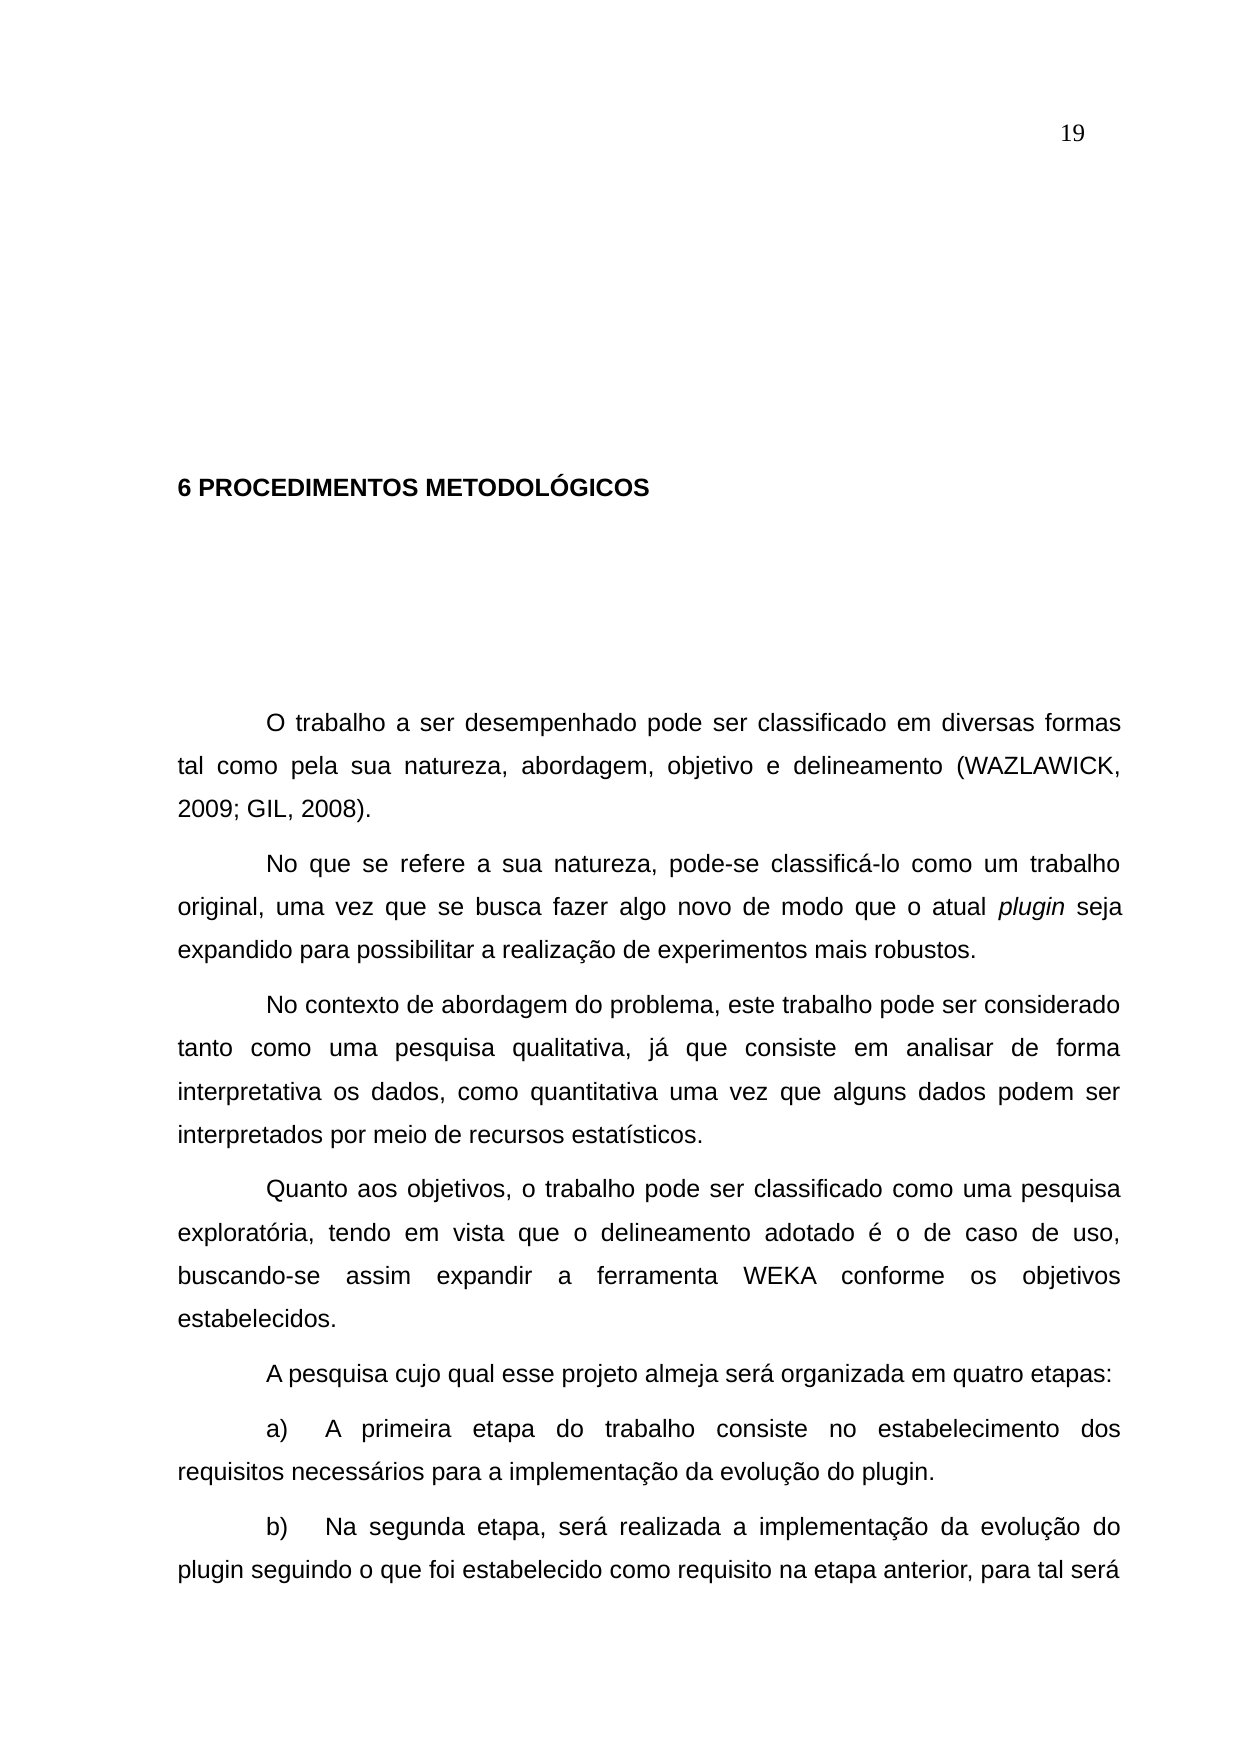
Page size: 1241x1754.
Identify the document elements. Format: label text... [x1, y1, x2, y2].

text O trabalho a ser desempenhado pode ser classificado em diversas formas tal como pela sua natureza, abordagem, objetivo e delineamento (WAZLAWICK, 2009; GIL, 2008). [177, 708, 1122, 823]
text A pesquisa cujo qual esse projeto almeja será organizada em quatro etapas: [177, 1359, 1122, 1387]
text No contexto de abordagem do problema, este trabalho pode ser considerado tanto como uma pesquisa qualitativa, já que consiste em analisar de forma interpretativa os dados, como quantitativa uma vez que alguns dados podem ser interpretados por meio de recursos estatísticos. [177, 990, 1122, 1148]
text No que se refere a sua natureza, pode-se classificá-lo como um trabalho original, uma vez que se busca fazer algo novo de modo que o atual plugin seja expandido para possibilitar a realização de experimentos mais robustos. [177, 849, 1122, 964]
text b) Na segunda etapa, será realizada a implementação da evolução do plugin seguindo o que foi estabelecido como requisito na etapa anterior, para tal será [177, 1512, 1122, 1583]
text a) A primeira etapa do trabalho consiste no estabelecimento dos requisitos necessários para a implementação da evolução do plugin. [177, 1414, 1122, 1486]
text 6 PROCEDIMENTOS METODOLÓGICOS [177, 472, 1122, 501]
text Quanto aos objetivos, o trabalho pode ser classificado como uma pesquisa exploratória, tendo em vista que o delineamento adotado é o de caso de uso, buscando-se assim expandir a ferramenta WEKA conforme os objetivos estabelecidos. [177, 1174, 1122, 1333]
